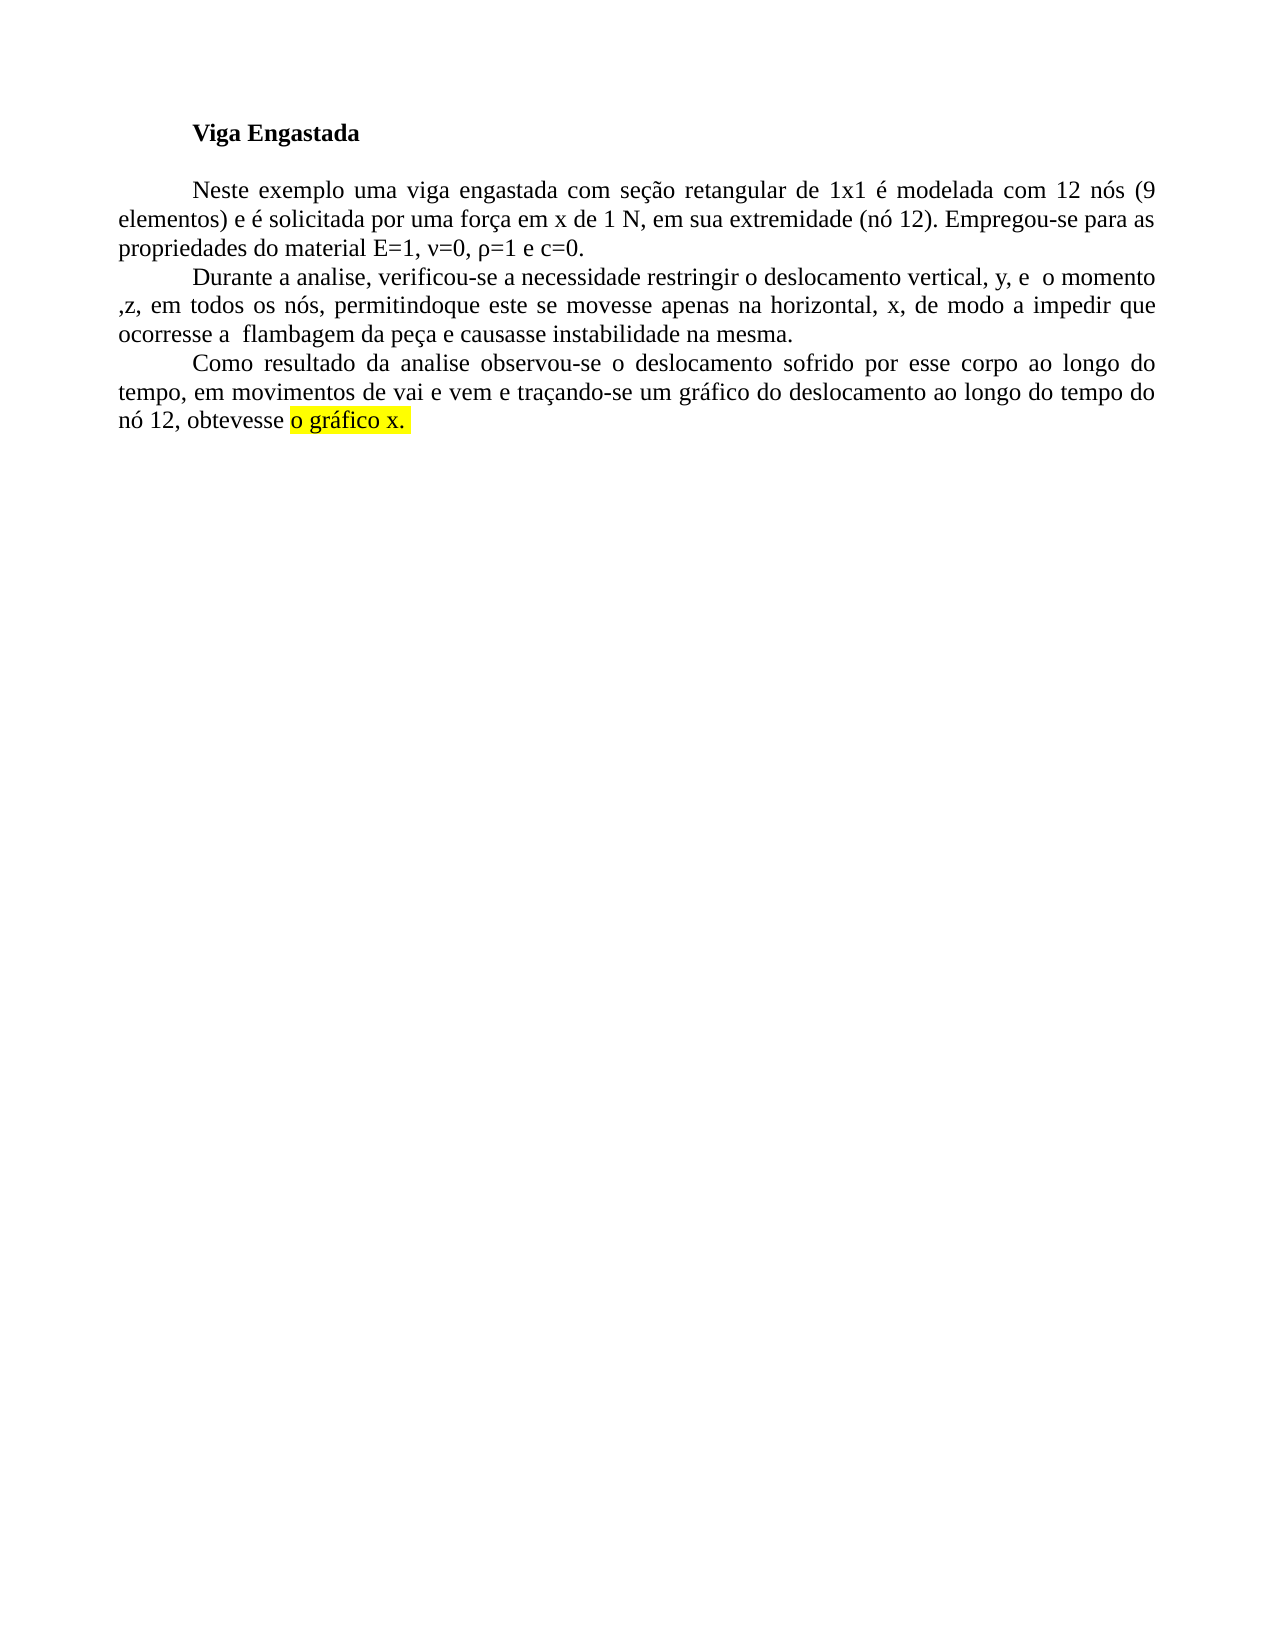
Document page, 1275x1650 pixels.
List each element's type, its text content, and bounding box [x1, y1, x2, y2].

text Como resultado da analise observou-se o deslocamento sofrido por esse corpo ao longo do tempo, em movimentos de vai e vem e traçando-se um gráfico do deslocamento ao longo do tempo do nó 12, obtevesse o gráfico x. [118, 348, 1157, 434]
text Neste exemplo uma viga engastada com seção retangular de 1x1 é modelada com 12 nós (9 elementos) e é solicitada por uma força em x de 1 N, em sua extremidade (nó 12). Empregou-se para as propriedades do material E=1, ν=0, ρ=1 e c=0. [118, 176, 1157, 262]
text Viga Engastada [118, 118, 1157, 147]
text Durante a analise, verificou-se a necessidade restringir o deslocamento vertical, y, e o momento ,z, em todos os nós, permitindoque este se movesse apenas na horizontal, x, de modo a impedir que ocorresse a flambagem da peça e causasse instabilidade na mesma. [118, 262, 1157, 348]
